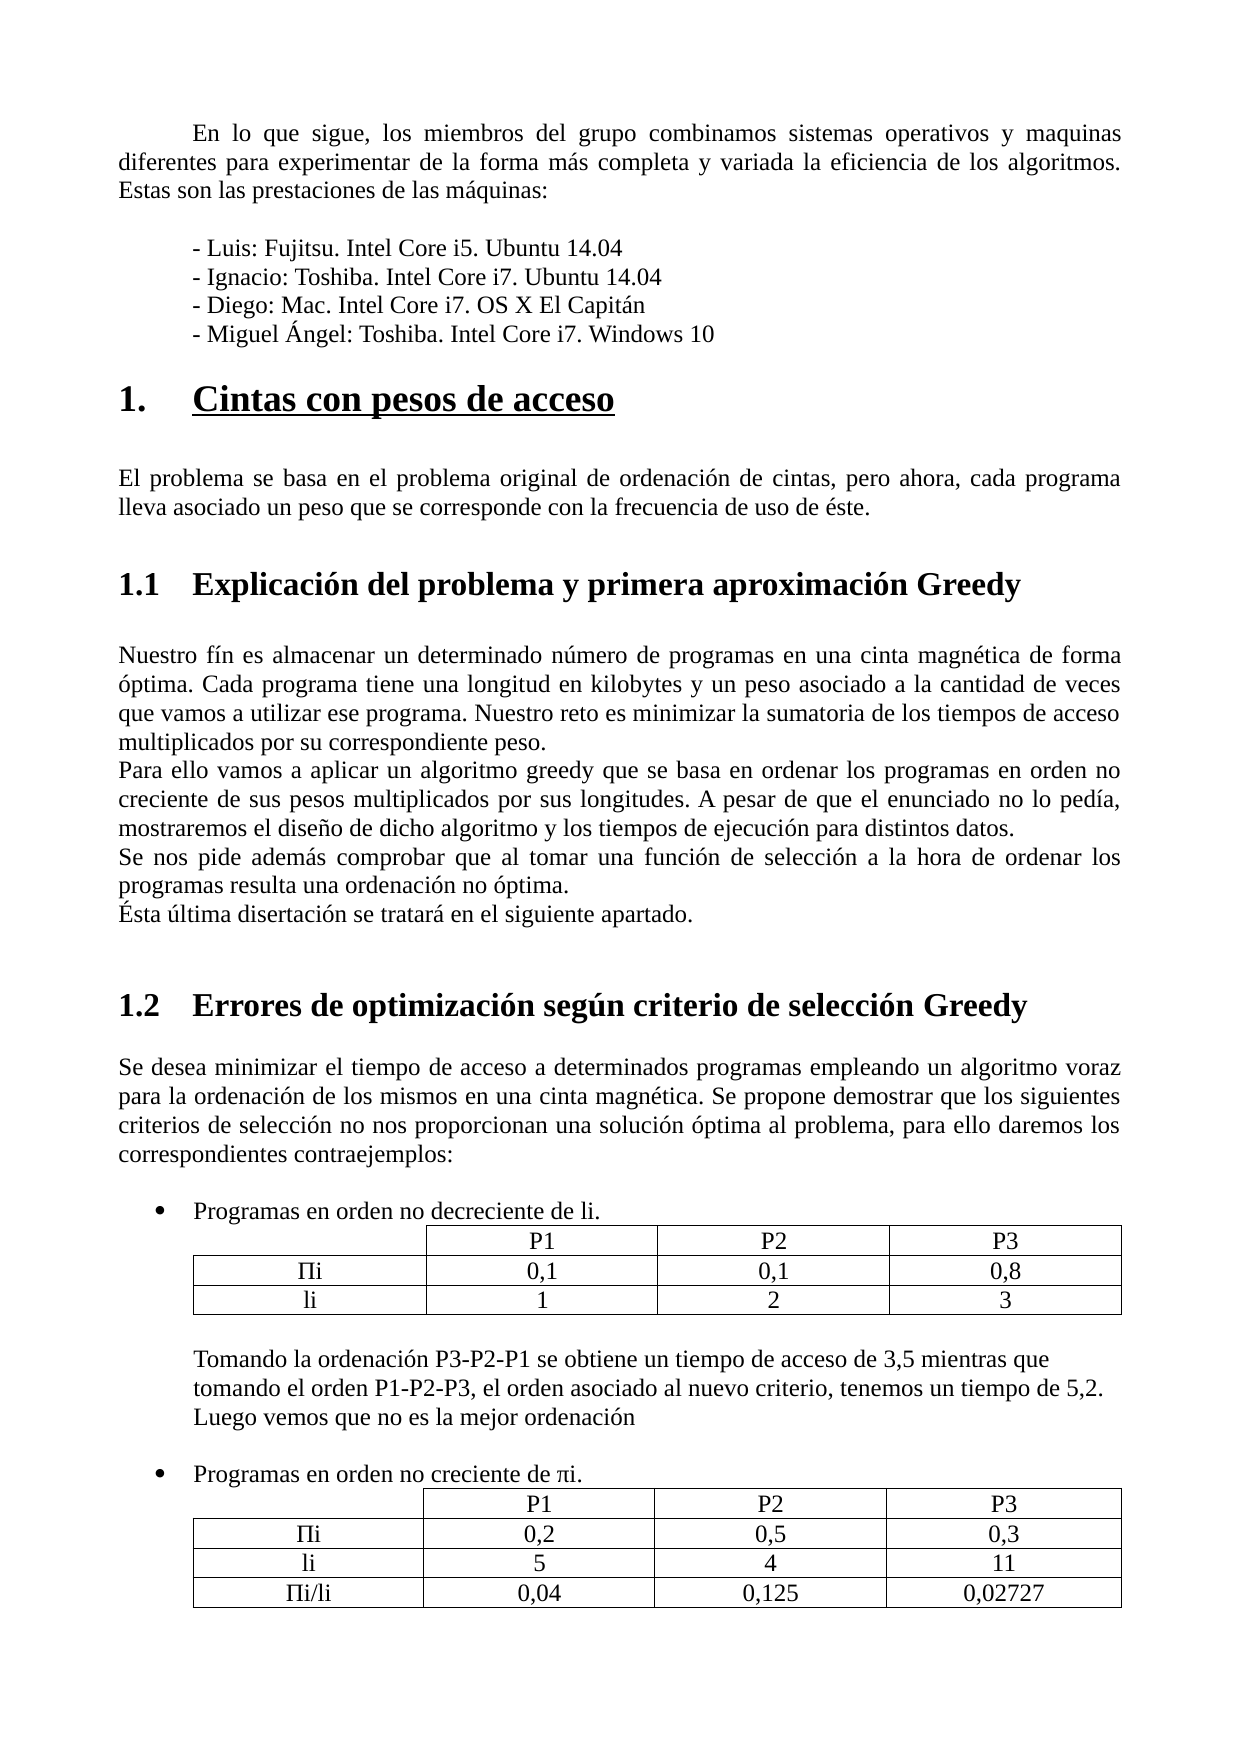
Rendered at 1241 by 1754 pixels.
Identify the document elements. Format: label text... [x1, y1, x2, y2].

list Programas en orden no decreciente de li. [156, 1196, 1122, 1225]
list Programas en orden no creciente de πi. [156, 1459, 1122, 1488]
text - Miguel Ángel: Toshiba. Intel Core i7. Windows 10 [118, 319, 1122, 348]
table_cell 4 [655, 1549, 886, 1577]
text 1.1 Explicación del problema y primera aproximación Greedy [118, 564, 1122, 602]
text Tomando la ordenación P3-P2-P1 se obtiene un tiempo de acceso de 3,5 mientras que tomando el orden P1-P2-P3, el orden asociado al nuevo criterio, tenemos un tiempo de 5,2. Luego vemos que no es la mejor ordenación [193, 1344, 1122, 1430]
table_header P1 [427, 1226, 657, 1255]
table_header P1 [424, 1489, 654, 1518]
table_header P3 [887, 1489, 1121, 1518]
text - Ignacio: Toshiba. Intel Core i7. Ubuntu 14.04 [118, 262, 1122, 291]
table_cell 5 [424, 1549, 654, 1577]
text - Diego: Mac. Intel Core i7. OS X El Capitán [118, 291, 1122, 319]
table_cell 0,2 [424, 1519, 654, 1547]
text Se desea minimizar el tiempo de acceso a determinados programas empleando un algoritmo voraz para la ordenación de los mismos en una cinta magnética. Se propone demostrar que los siguientes criterios de selección no nos proporcionan una solución óptima al problema, para ello daremos los correspondientes contraejemplos: [118, 1052, 1122, 1167]
text 1. Cintas con pesos de acceso [118, 377, 1122, 420]
table_header [193, 1488, 423, 1518]
text En lo que sigue, los miembros del grupo combinamos sistemas operativos y maquinas diferentes para experimentar de la forma más completa y variada la eficiencia de los algoritmos. Estas son las prestaciones de las máquinas: [118, 118, 1122, 204]
table_cell 0,04 [424, 1578, 654, 1607]
table_cell 1 [427, 1286, 657, 1314]
table_cell 0,1 [658, 1256, 889, 1284]
table_header [194, 1225, 426, 1255]
table_cell Πi/li [194, 1578, 423, 1607]
table_cell Πi [194, 1519, 423, 1547]
text Para ello vamos a aplicar un algoritmo greedy que se basa en ordenar los programas en orden no creciente de sus pesos multiplicados por sus longitudes. A pesar de que el enunciado no lo pedía, mostraremos el diseño de dicho algoritmo y los tiempos de ejecución para distintos datos. [118, 755, 1122, 842]
text Nuestro fín es almacenar un determinado número de programas en una cinta magnética de forma óptima. Cada programa tiene una longitud en kilobytes y un peso asociado a la cantidad de veces que vamos a utilizar ese programa. Nuestro reto es minimizar la sumatoria de los tiempos de acceso multiplicados por su correspondiente peso. [118, 640, 1122, 755]
text El problema se basa en el problema original de ordenación de cintas, pero ahora, cada programa lleva asociado un peso que se corresponde con la frecuencia de uso de éste. [118, 463, 1122, 521]
text - Luis: Fujitsu. Intel Core i5. Ubuntu 14.04 [118, 233, 1122, 262]
text 1.2 Errores de optimización según criterio de selección Greedy [118, 985, 1122, 1024]
text Ésta última disertación se tratará en el siguiente apartado. [118, 899, 1122, 928]
table_cell 0,1 [427, 1256, 657, 1284]
table_cell 0,3 [887, 1519, 1121, 1547]
table_cell li [194, 1549, 423, 1577]
table_header P2 [655, 1489, 886, 1518]
table_cell 2 [658, 1286, 889, 1314]
table_cell li [194, 1286, 426, 1314]
text Se nos pide además comprobar que al tomar una función de selección a la hora de ordenar los programas resulta una ordenación no óptima. [118, 842, 1122, 899]
table_cell 0,125 [655, 1578, 886, 1607]
table_cell 0,8 [890, 1256, 1121, 1284]
table_cell 0,02727 [887, 1578, 1121, 1607]
table_header P3 [890, 1226, 1121, 1255]
table_cell 11 [887, 1549, 1121, 1577]
table_header P2 [658, 1226, 889, 1255]
table_cell 3 [890, 1286, 1121, 1314]
table_cell Πi [194, 1256, 426, 1284]
table_cell 0,5 [655, 1519, 886, 1547]
